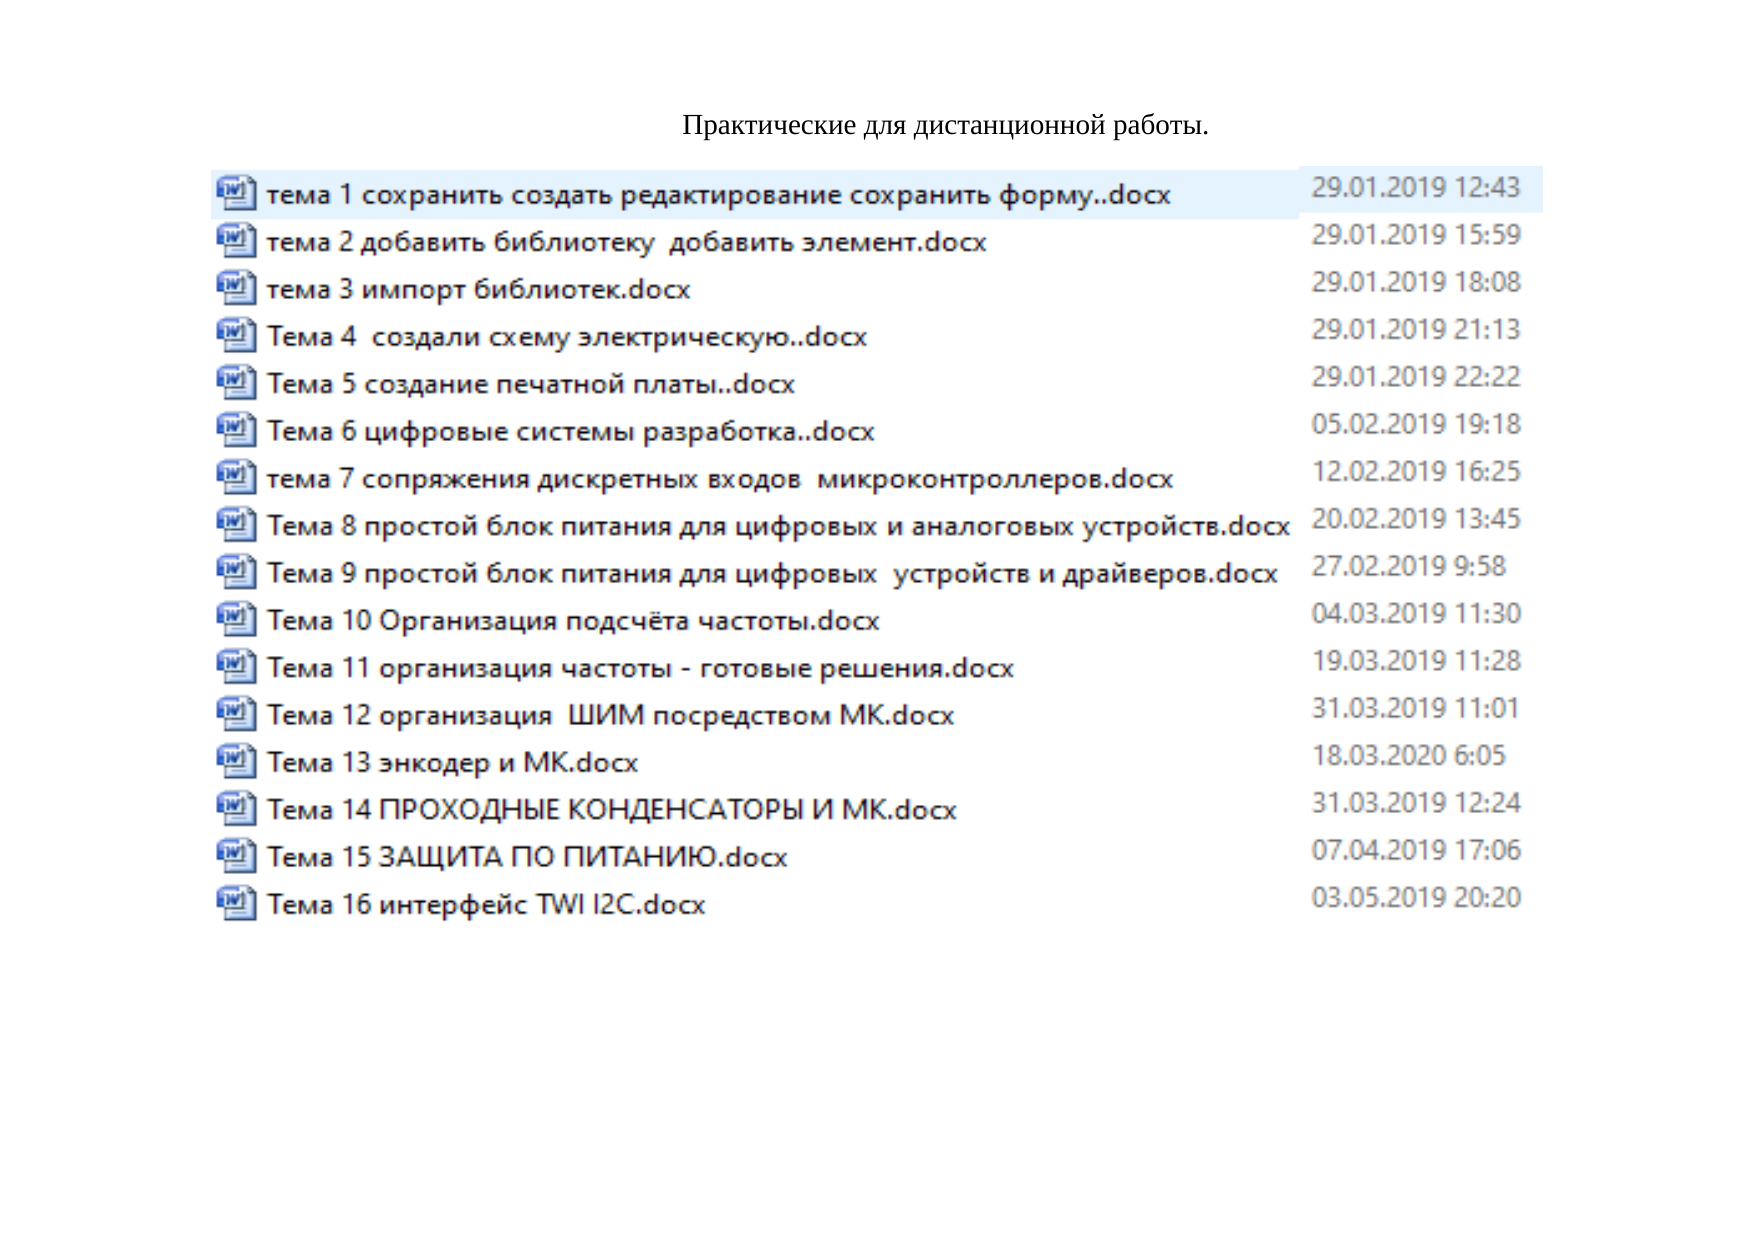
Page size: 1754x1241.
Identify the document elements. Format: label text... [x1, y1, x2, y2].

text Практические для дистанционной работы. [75, 107, 1679, 141]
